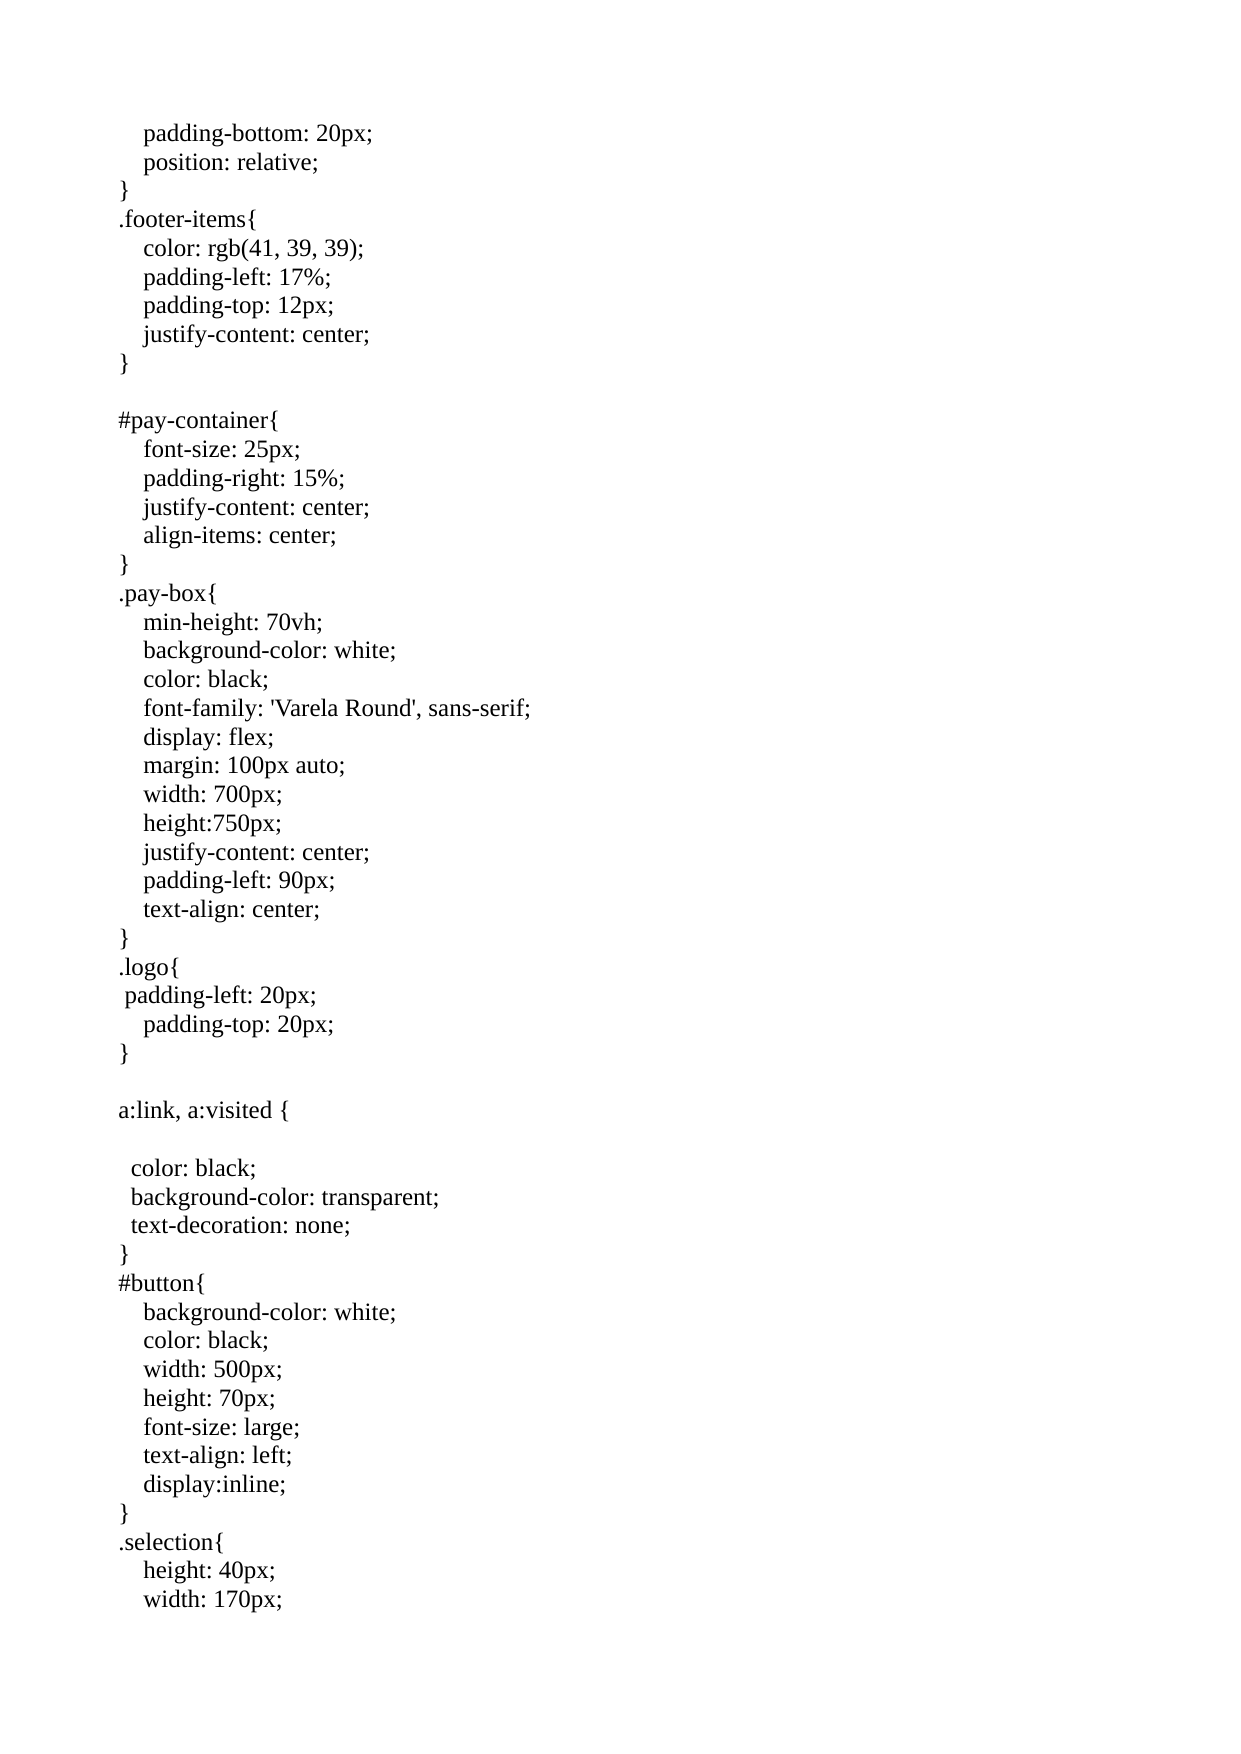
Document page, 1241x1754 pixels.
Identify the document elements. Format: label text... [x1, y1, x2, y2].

text .logo{ [118, 952, 1122, 981]
text padding-left: 20px; [118, 981, 1122, 1009]
text } [118, 1498, 1122, 1527]
text min-height: 70vh; [118, 607, 1122, 636]
text font-family: 'Varela Round', sans-serif; [118, 693, 1122, 722]
text background-color: transparent; [118, 1182, 1122, 1211]
text padding-right: 15%; [118, 463, 1122, 492]
text justify-content: center; [118, 492, 1122, 521]
text font-size: large; [118, 1412, 1122, 1441]
text color: black; [118, 1153, 1122, 1182]
text padding-top: 12px; [118, 291, 1122, 319]
text color: black; [118, 1326, 1122, 1354]
text height: 40px; [118, 1556, 1122, 1584]
text padding-left: 17%; [118, 262, 1122, 291]
text #button{ [118, 1268, 1122, 1297]
text } [118, 923, 1122, 952]
text background-color: white; [118, 636, 1122, 664]
text width: 700px; [118, 779, 1122, 808]
text font-size: 25px; [118, 434, 1122, 463]
text text-align: center; [118, 894, 1122, 923]
text width: 170px; [118, 1584, 1122, 1613]
text } [118, 1239, 1122, 1268]
text text-align: left; [118, 1441, 1122, 1469]
text width: 500px; [118, 1354, 1122, 1383]
text padding-bottom: 20px; [118, 118, 1122, 147]
text height:750px; [118, 808, 1122, 837]
text justify-content: center; [118, 319, 1122, 348]
text padding-left: 90px; [118, 866, 1122, 894]
text height: 70px; [118, 1383, 1122, 1412]
text } [118, 176, 1122, 204]
text } [118, 549, 1122, 578]
text margin: 100px auto; [118, 751, 1122, 779]
text padding-top: 20px; [118, 1009, 1122, 1038]
text background-color: white; [118, 1297, 1122, 1326]
text } [118, 1038, 1122, 1067]
text position: relative; [118, 147, 1122, 176]
text .selection{ [118, 1527, 1122, 1556]
text a:link, a:visited { [118, 1096, 1122, 1124]
text color: black; [118, 664, 1122, 693]
text #pay-container{ [118, 406, 1122, 434]
text } [118, 348, 1122, 377]
text color: rgb(41, 39, 39); [118, 233, 1122, 262]
text display: flex; [118, 722, 1122, 751]
text display:inline; [118, 1469, 1122, 1498]
text .pay-box{ [118, 578, 1122, 607]
text .footer-items{ [118, 204, 1122, 233]
text text-decoration: none; [118, 1211, 1122, 1239]
text align-items: center; [118, 521, 1122, 549]
text justify-content: center; [118, 837, 1122, 866]
